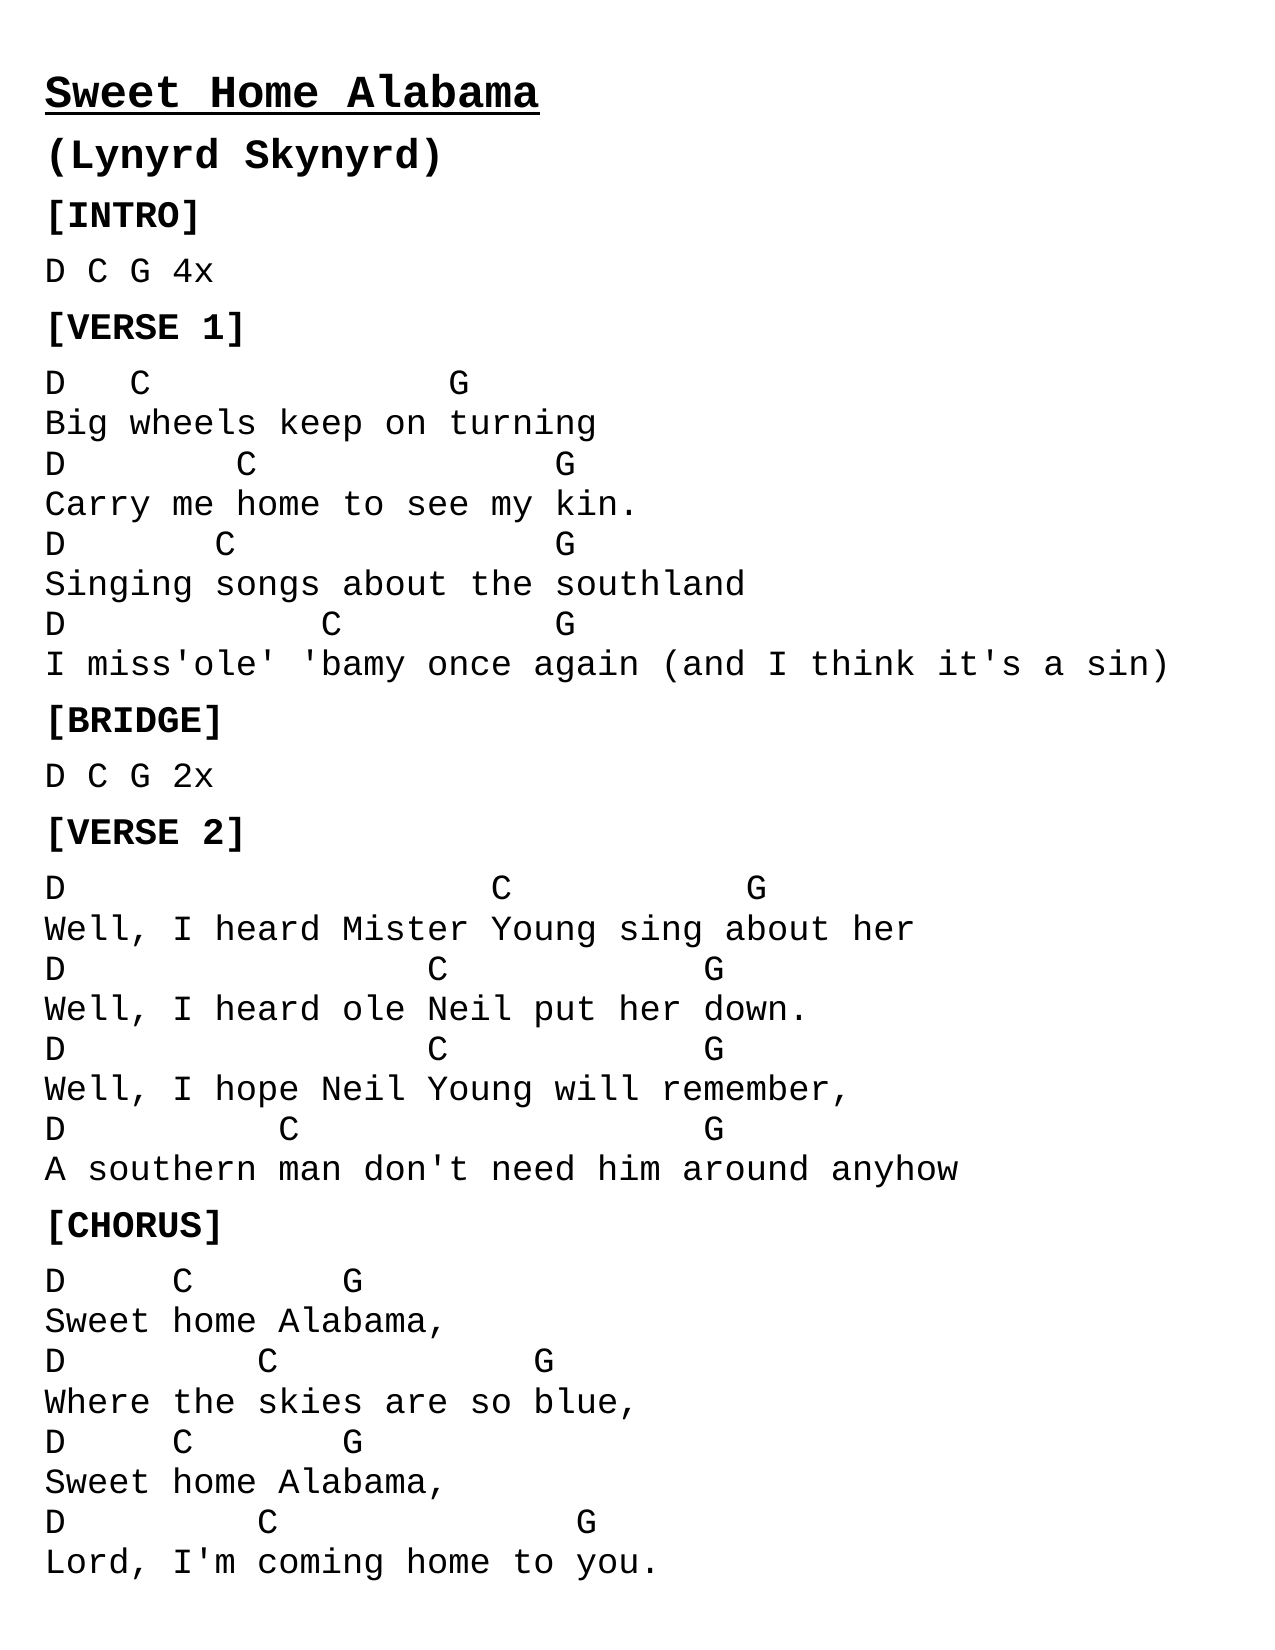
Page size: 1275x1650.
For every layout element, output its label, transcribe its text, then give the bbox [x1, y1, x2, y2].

text D C G [44, 1263, 1231, 1303]
subtitle [BRIDGE] [44, 701, 1231, 743]
text Carry me home to see my kin. [44, 486, 1231, 526]
subtitle (Lynyrd Skynyrd) [44, 134, 1231, 181]
text D C G [44, 365, 1231, 405]
text D C G [44, 1424, 1231, 1464]
text D C G [44, 1111, 1231, 1151]
text Well, I hope Neil Young will remember, [44, 1071, 1231, 1111]
text Sweet home Alabama, [44, 1464, 1231, 1504]
text Big wheels keep on turning [44, 405, 1231, 445]
text A southern man don't need him around anyhow [44, 1151, 1231, 1191]
text D C G [44, 951, 1231, 991]
text Singing songs about the southland [44, 566, 1231, 606]
text Well, I heard ole Neil put her down. [44, 991, 1231, 1031]
text Where the skies are so blue, [44, 1383, 1231, 1424]
text D C G 4x [44, 253, 1231, 293]
subtitle [VERSE 2] [44, 813, 1231, 856]
text D C G [44, 1504, 1231, 1544]
subtitle Sweet Home Alabama [44, 69, 1231, 121]
text D C G [44, 445, 1231, 486]
text D C G [44, 1031, 1231, 1071]
text D C G [44, 606, 1231, 646]
subtitle [INTRO] [44, 196, 1231, 238]
subtitle [CHORUS] [44, 1206, 1231, 1248]
text Well, I heard Mister Young sing about her [44, 910, 1231, 951]
text D C G 2x [44, 758, 1231, 798]
text Lord, I'm coming home to you. [44, 1544, 1231, 1584]
text D C G [44, 870, 1231, 910]
text I miss'ole' 'bamy once again (and I think it's a sin) [44, 646, 1231, 686]
text D C G [44, 526, 1231, 566]
text D C G [44, 1343, 1231, 1383]
text Sweet home Alabama, [44, 1303, 1231, 1343]
subtitle [VERSE 1] [44, 308, 1231, 350]
